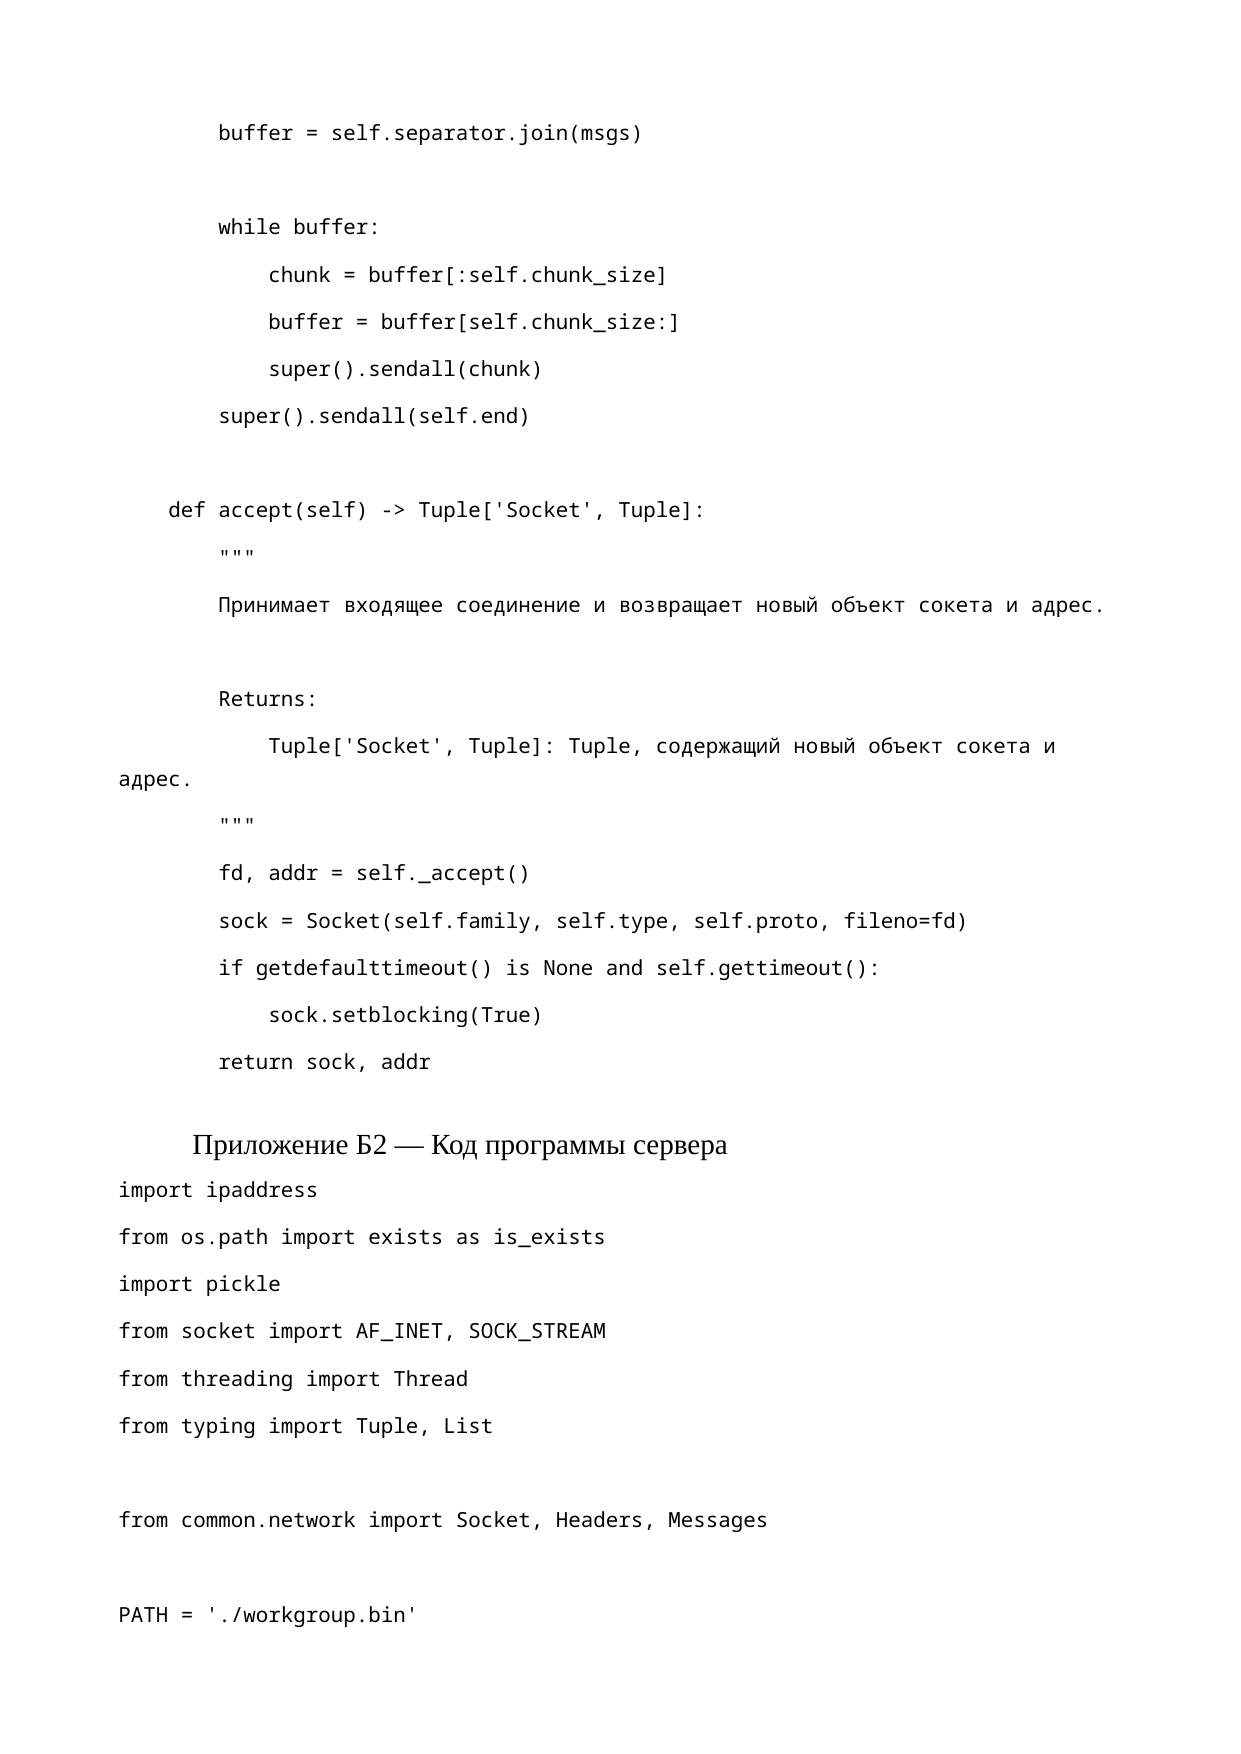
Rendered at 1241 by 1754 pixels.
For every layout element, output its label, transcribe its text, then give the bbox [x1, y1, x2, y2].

text buffer = self.separator.join(msgs) [118, 118, 1122, 147]
text while buffer: [118, 212, 1122, 241]
text from threading import Thread [118, 1364, 1122, 1392]
text Принимает входящее соединение и возвращает новый объект сокета и адрес. [118, 590, 1122, 618]
text sock.setblocking(True) [118, 1000, 1122, 1028]
text Returns: [118, 684, 1122, 713]
text from typing import Tuple, List [118, 1411, 1122, 1439]
text from common.network import Socket, Headers, Messages [118, 1505, 1122, 1534]
text from os.path import exists as is_exists [118, 1222, 1122, 1251]
text super().sendall(self.end) [118, 401, 1122, 430]
subtitle Приложение Б2 — Код программы сервера [118, 1119, 1122, 1163]
text chunk = buffer[:self.chunk_size] [118, 260, 1122, 288]
text if getdefaulttimeout() is None and self.gettimeout(): [118, 953, 1122, 981]
text def accept(self) -> Tuple['Socket', Tuple]: [118, 496, 1122, 524]
text """ [118, 811, 1122, 840]
text return sock, addr [118, 1047, 1122, 1076]
text sock = Socket(self.family, self.type, self.proto, fileno=fd) [118, 906, 1122, 934]
text buffer = buffer[self.chunk_size:] [118, 307, 1122, 335]
text fd, addr = self._accept() [118, 858, 1122, 887]
text import pickle [118, 1269, 1122, 1298]
text PATH = './workgroup.bin' [118, 1600, 1122, 1628]
text """ [118, 543, 1122, 571]
text Tuple['Socket', Tuple]: Tuple, содержащий новый объект сокета и адрес. [118, 732, 1122, 793]
text import ipaddress [118, 1175, 1122, 1203]
text super().sendall(chunk) [118, 354, 1122, 382]
text from socket import AF_INET, SOCK_STREAM [118, 1317, 1122, 1345]
